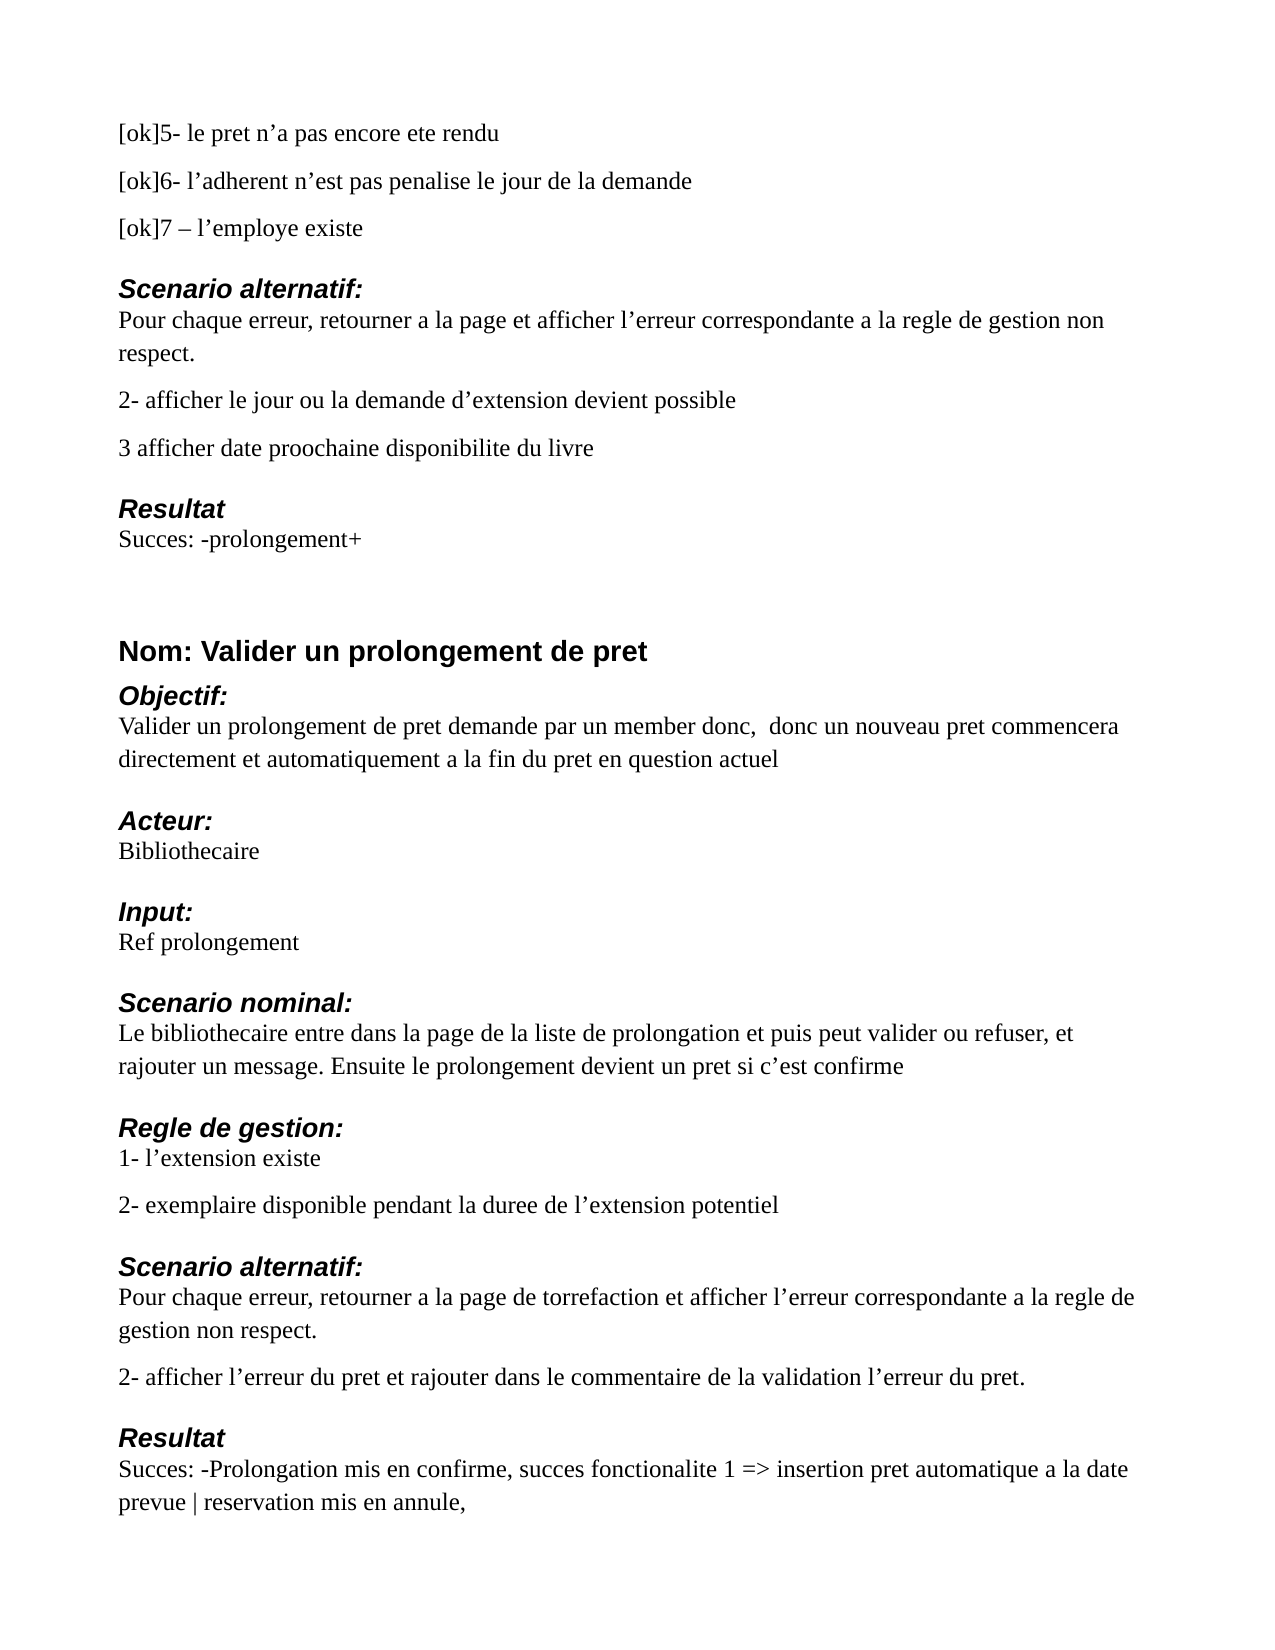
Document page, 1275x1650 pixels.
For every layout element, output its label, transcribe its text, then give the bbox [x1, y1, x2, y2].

text [ok]7 – l’employe existe [118, 213, 1157, 242]
text Le bibliothecaire entre dans la page de la liste de prolongation et puis peut valider ou refuser, et rajouter un message. Ensuite le prolongement devient un pret si c’est confirme [118, 1018, 1157, 1080]
subtitle Nom: Valider un prolongement de pret [118, 634, 1157, 668]
text Succes: -Prolongation mis en confirme, succes fonctionalite 1 => insertion pret automatique a la date prevue | reservation mis en annule, [118, 1454, 1157, 1516]
subtitle Scenario alternatif: [118, 273, 1157, 305]
text Ref prolongement [118, 927, 1157, 956]
text Succes: -prolongement+ [118, 524, 1157, 553]
text [ok]5- le pret n’a pas encore ete rendu [118, 118, 1157, 147]
text 2- afficher le jour ou la demande d’extension devient possible [118, 385, 1157, 414]
text 2- exemplaire disponible pendant la duree de l’extension potentiel [118, 1190, 1157, 1219]
text Bibliothecaire [118, 836, 1157, 864]
subtitle Objectif: [118, 680, 1157, 711]
text [ok]6- l’adherent n’est pas penalise le jour de la demande [118, 166, 1157, 194]
subtitle Resultat [118, 493, 1157, 524]
text Pour chaque erreur, retourner a la page de torrefaction et afficher l’erreur correspondante a la regle de gestion non respect. [118, 1282, 1157, 1343]
subtitle Scenario nominal: [118, 987, 1157, 1018]
text 2- afficher l’erreur du pret et rajouter dans le commentaire de la validation l’erreur du pret. [118, 1362, 1157, 1391]
text Pour chaque erreur, retourner a la page et afficher l’erreur correspondante a la regle de gestion non respect. [118, 305, 1157, 366]
text 3 afficher date proochaine disponibilite du livre [118, 433, 1157, 462]
subtitle Input: [118, 896, 1157, 927]
subtitle Regle de gestion: [118, 1112, 1157, 1143]
text 1- l’extension existe [118, 1143, 1157, 1172]
text Valider un prolongement de pret demande par un member donc, donc un nouveau pret commencera directement et automatiquement a la fin du pret en question actuel [118, 711, 1157, 773]
subtitle Resultat [118, 1422, 1157, 1454]
subtitle Acteur: [118, 804, 1157, 836]
subtitle Scenario alternatif: [118, 1251, 1157, 1282]
